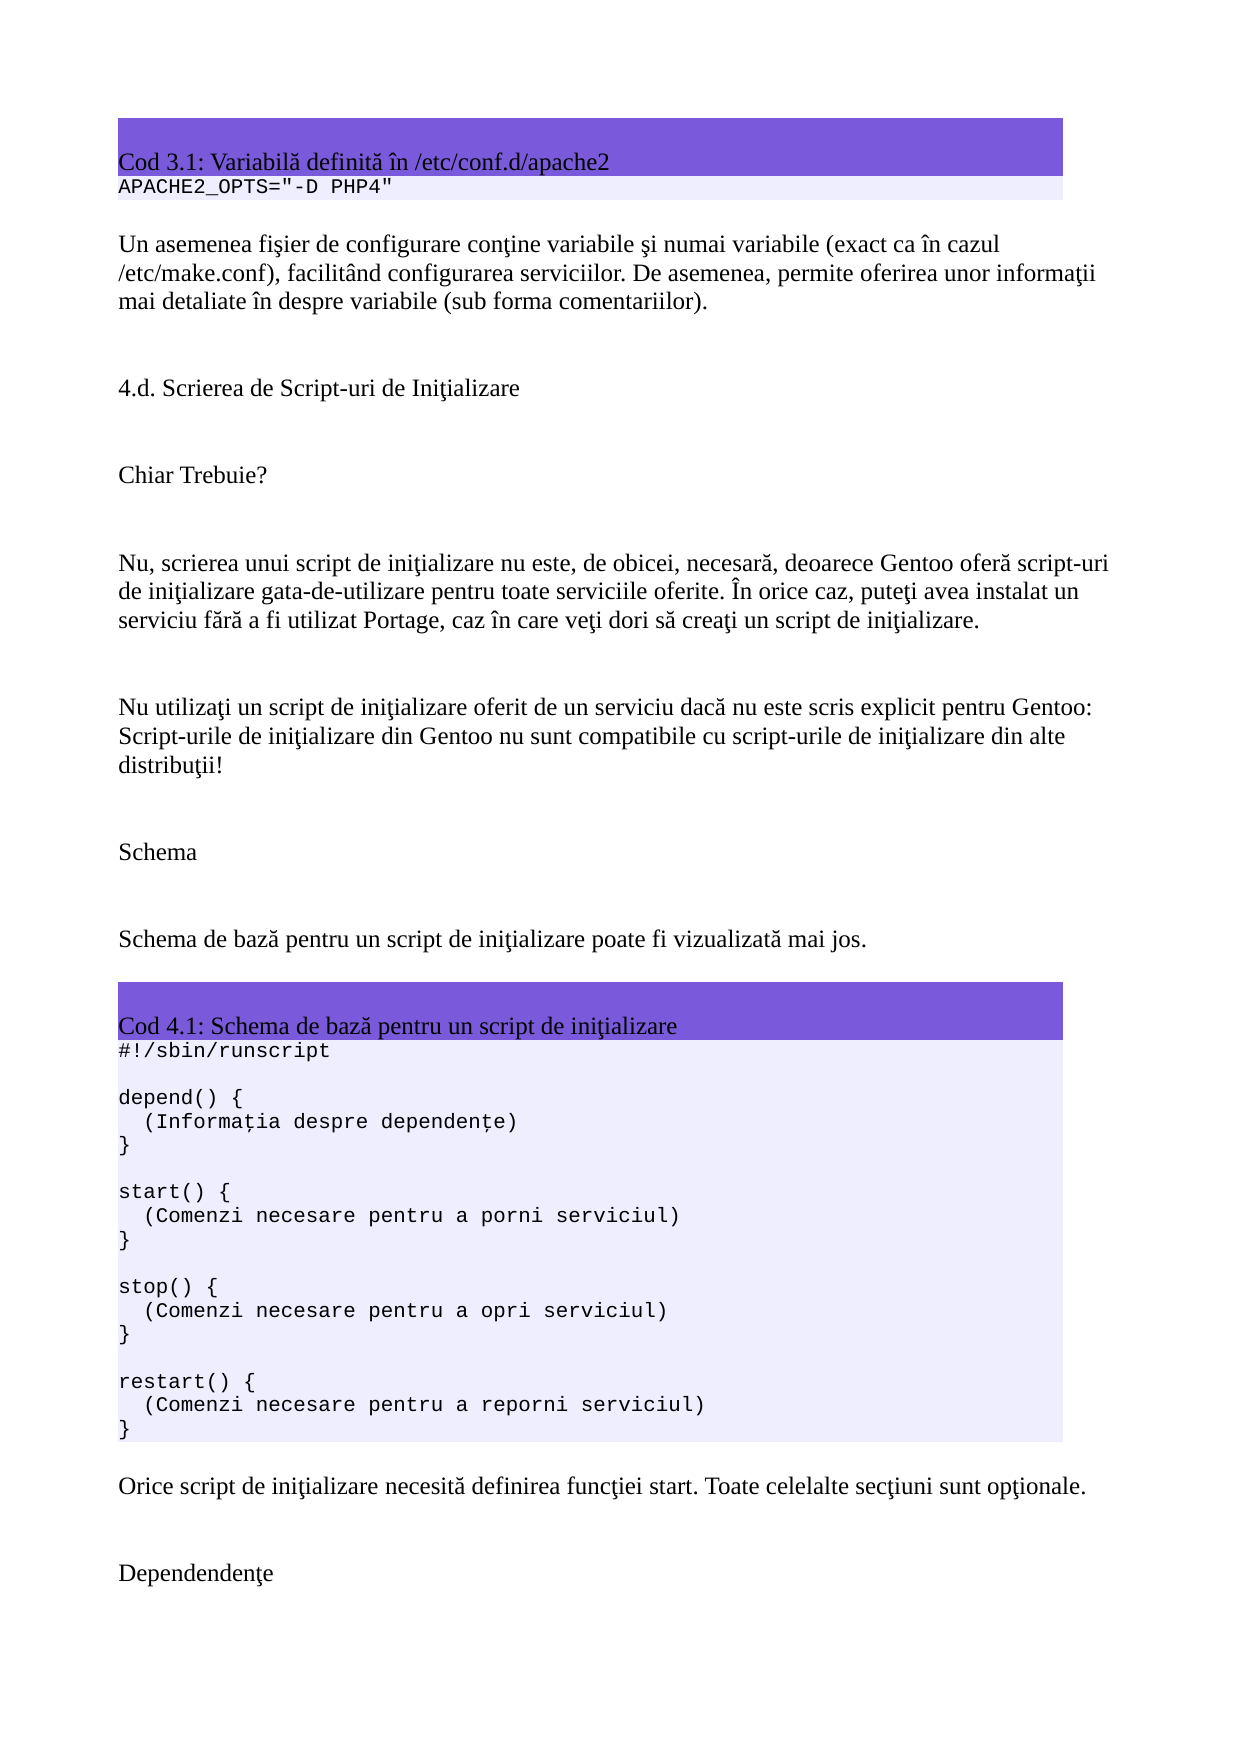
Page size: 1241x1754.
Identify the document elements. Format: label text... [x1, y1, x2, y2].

text Nu utilizaţi un script de iniţializare oferit de un serviciu dacă nu este scris explicit pentru Gentoo: Script-urile de iniţializare din Gentoo nu sunt compatibile cu script-urile de iniţializare din alte distribuţii! [118, 692, 1122, 778]
text Schema de bază pentru un script de iniţializare poate fi vizualizată mai jos. [118, 924, 1122, 953]
text Orice script de iniţializare necesită definirea funcţiei start. Toate celelalte secţiuni sunt opţionale. [118, 1471, 1122, 1499]
table_cell #!/sbin/runscript depend() { (Informaţia despre dependenţe) } start() { (Comenzi necesare pentru a porni serviciul) } stop() { (Comenzi necesare pentru a opri serviciul) } restart() { (Comenzi necesare pentru a reporni serviciul) } [118, 1040, 1063, 1442]
table_cell APACHE2_OPTS="-D PHP4" [118, 176, 1063, 200]
text Un asemenea fişier de configurare conţine variabile şi numai variabile (exact ca în cazul /etc/make.conf), facilitând configurarea serviciilor. De asemenea, permite oferirea unor informaţii mai detaliate în despre variabile (sub forma comentariilor). [118, 229, 1122, 315]
text Chiar Trebuie? [118, 461, 1122, 489]
table_header Cod 3.1: Variabilă definită în /etc/conf.d/apache2 [118, 118, 1063, 176]
text Schema [118, 837, 1122, 866]
text 4.d. Scrierea de Script-uri de Iniţializare [118, 373, 1122, 402]
table_header Cod 4.1: Schema de bază pentru un script de iniţializare [118, 982, 1063, 1040]
text Dependendenţe [118, 1558, 1122, 1587]
text Nu, scrierea unui script de iniţializare nu este, de obicei, necesară, deoarece Gentoo oferă script-uri de iniţializare gata-de-utilizare pentru toate serviciile oferite. În orice caz, puteţi avea instalat un serviciu fără a fi utilizat Portage, caz în care veţi dori să creaţi un script de iniţializare. [118, 548, 1122, 634]
